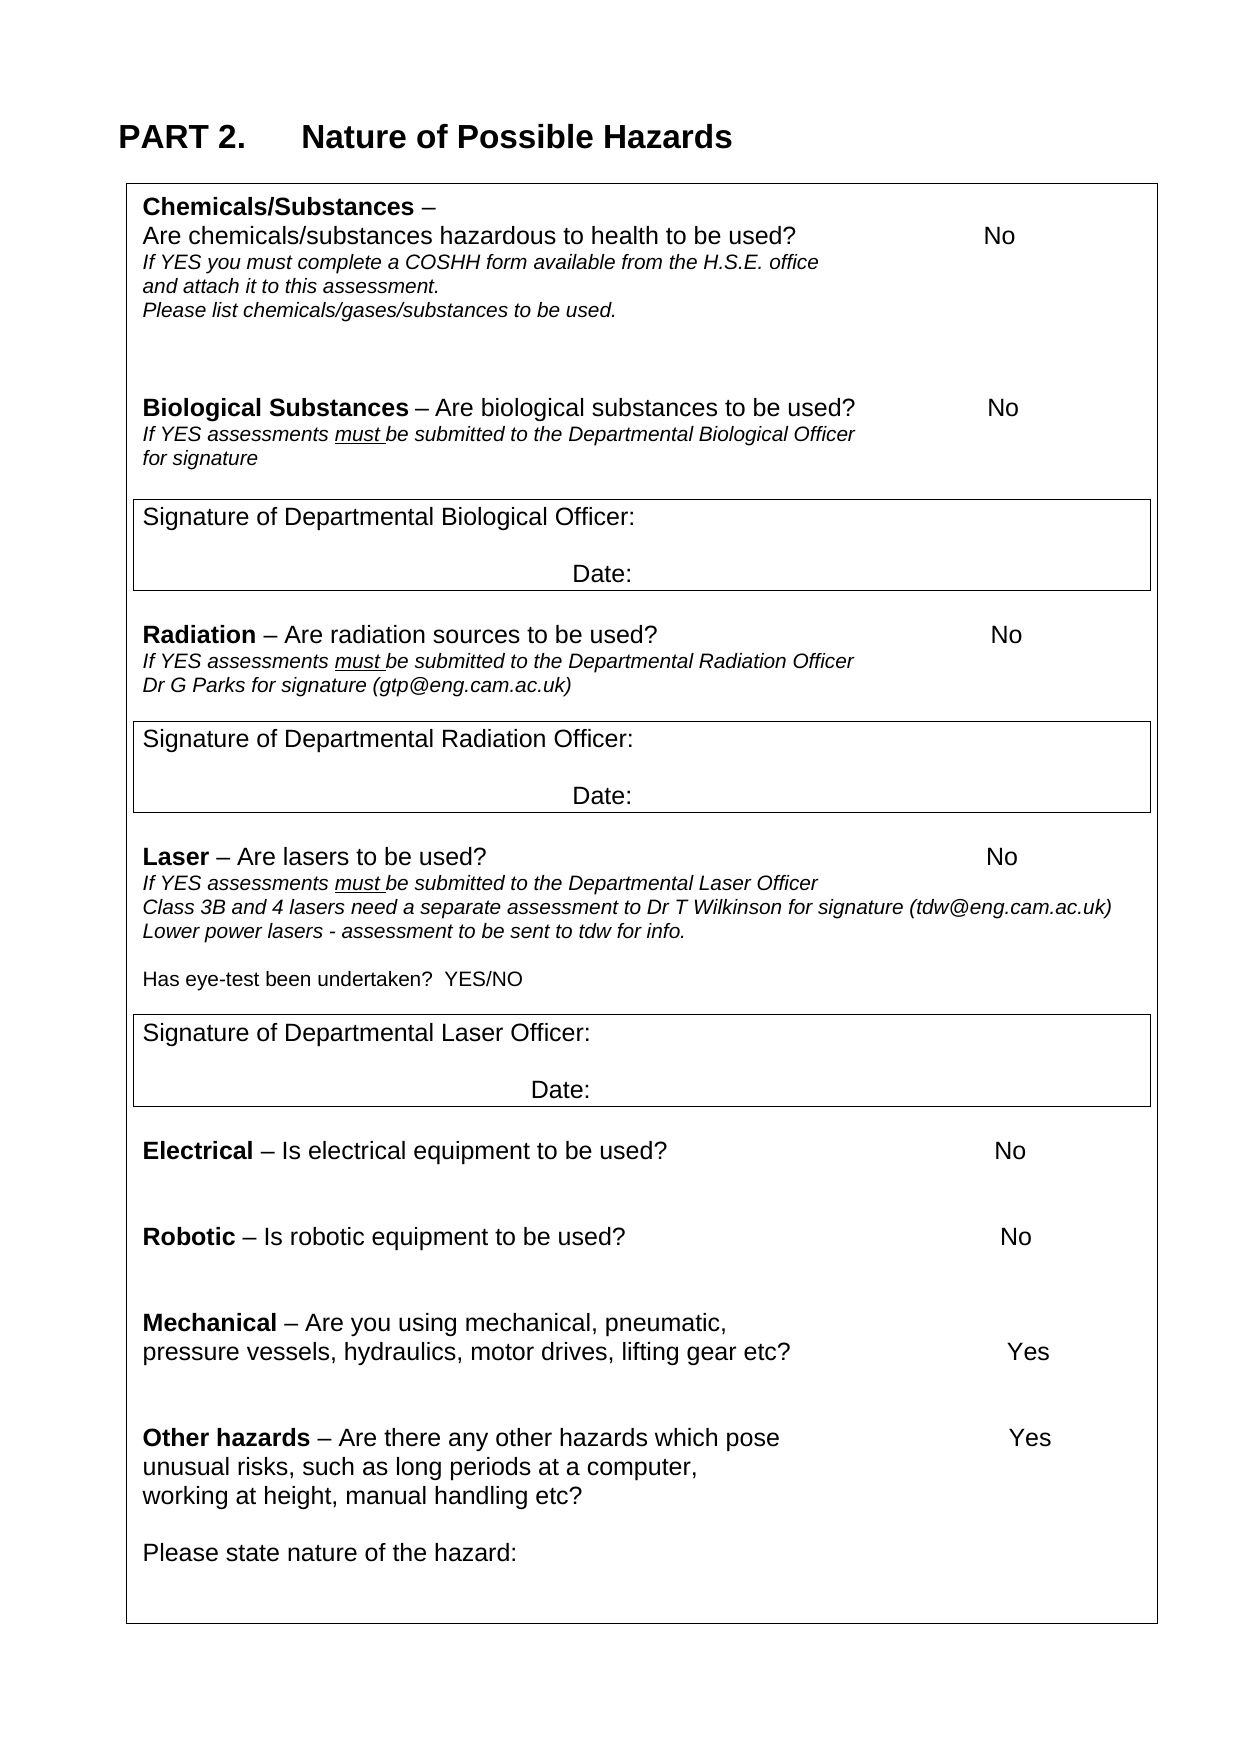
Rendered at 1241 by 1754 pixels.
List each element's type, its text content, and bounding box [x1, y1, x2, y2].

text If YES assessments must be submitted to the Departmental Biological Officer [142, 422, 1142, 446]
text Date: [134, 556, 1150, 590]
text Signature of Departmental Laser Officer: [134, 1015, 1150, 1046]
text If YES assessments must be submitted to the Departmental Radiation Officer [142, 649, 1142, 673]
text Dr G Parks for signature (gtp@eng.cam.ac.uk) [142, 673, 1142, 697]
text Are chemicals/substances hazardous to health to be used? No [142, 221, 1142, 249]
text If YES assessments must be submitted to the Departmental Laser Officer Class 3B and 4 lasers need a separate assessment to Dr T Wilkinson for signature (tdw@eng.cam.ac.uk) [142, 871, 1142, 918]
text Please list chemicals/gases/substances to be used. [142, 297, 1142, 321]
text for signature [142, 446, 1142, 470]
text unusual risks, such as long periods at a computer, [142, 1452, 1142, 1481]
text Radiation – Are radiation sources to be used? No [142, 620, 1142, 649]
subtitle PART 2. Nature of Possible Hazards [118, 117, 1122, 156]
text Chemicals/Substances – [142, 192, 1142, 221]
text Signature of Departmental Biological Officer: [134, 500, 1150, 531]
text Lower power lasers - assessment to be sent to tdw for info. [142, 918, 1142, 966]
text Date: [134, 1072, 1150, 1106]
text Other hazards – Are there any other hazards which pose Yes [142, 1423, 1142, 1452]
text and attach it to this assessment. [142, 273, 1142, 297]
text working at height, manual handling etc? [142, 1481, 1142, 1509]
text pressure vessels, hydraulics, motor drives, lifting gear etc? Yes [142, 1337, 1142, 1366]
text Mechanical – Are you using mechanical, pneumatic, [142, 1308, 1142, 1337]
text Robotic – Is robotic equipment to be used? No [142, 1222, 1142, 1251]
text Signature of Departmental Radiation Officer: [134, 722, 1150, 752]
text Date: [134, 778, 1150, 812]
text Laser – Are lasers to be used? No [142, 842, 1142, 871]
text If YES you must complete a COSHH form available from the H.S.E. office [142, 249, 1142, 273]
text Please state nature of the hazard: [142, 1538, 1142, 1567]
text Has eye-test been undertaken? YES/NO [142, 966, 1142, 990]
text Biological Substances – Are biological substances to be used? No [142, 393, 1142, 422]
text Electrical – Is electrical equipment to be used? No [142, 1136, 1142, 1164]
